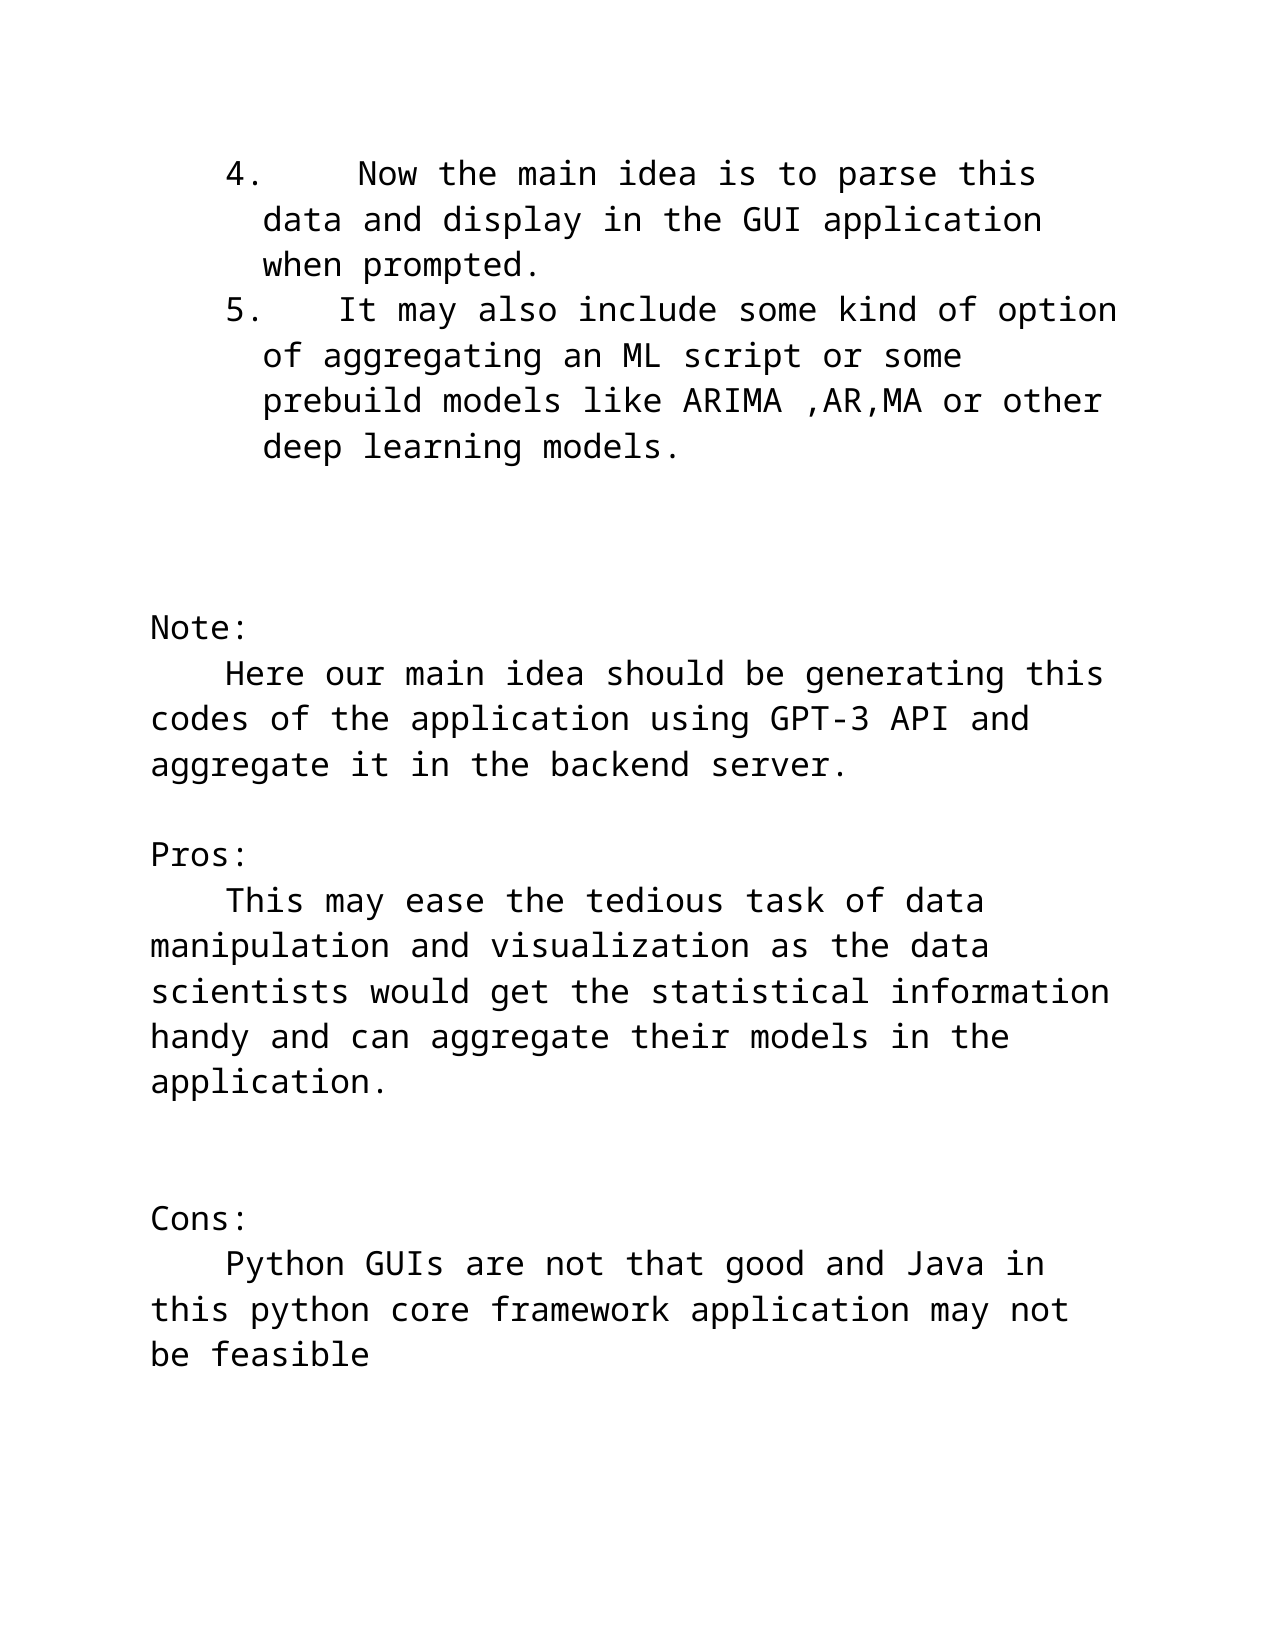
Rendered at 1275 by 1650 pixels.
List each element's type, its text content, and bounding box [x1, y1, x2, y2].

text Pros: [150, 831, 1125, 877]
text Cons: [150, 1194, 1125, 1240]
list Now the main idea is to parse this data and display in the GUI application when prompted. [225, 150, 1125, 286]
text Python GUIs are not that good and Java in this python core framework application may not be feasible [150, 1240, 1125, 1376]
text Note: [150, 604, 1125, 649]
text Here our main idea should be generating this codes of the application using GPT-3 API and aggregate it in the backend server. [150, 649, 1125, 786]
list It may also include some kind of option of aggregating an ML script or some prebuild models like ARIMA ,AR,MA or other deep learning models. [225, 286, 1125, 468]
text This may ease the tedious task of data manipulation and visualization as the data scientists would get the statistical information handy and can aggregate their models in the application. [150, 877, 1125, 1104]
